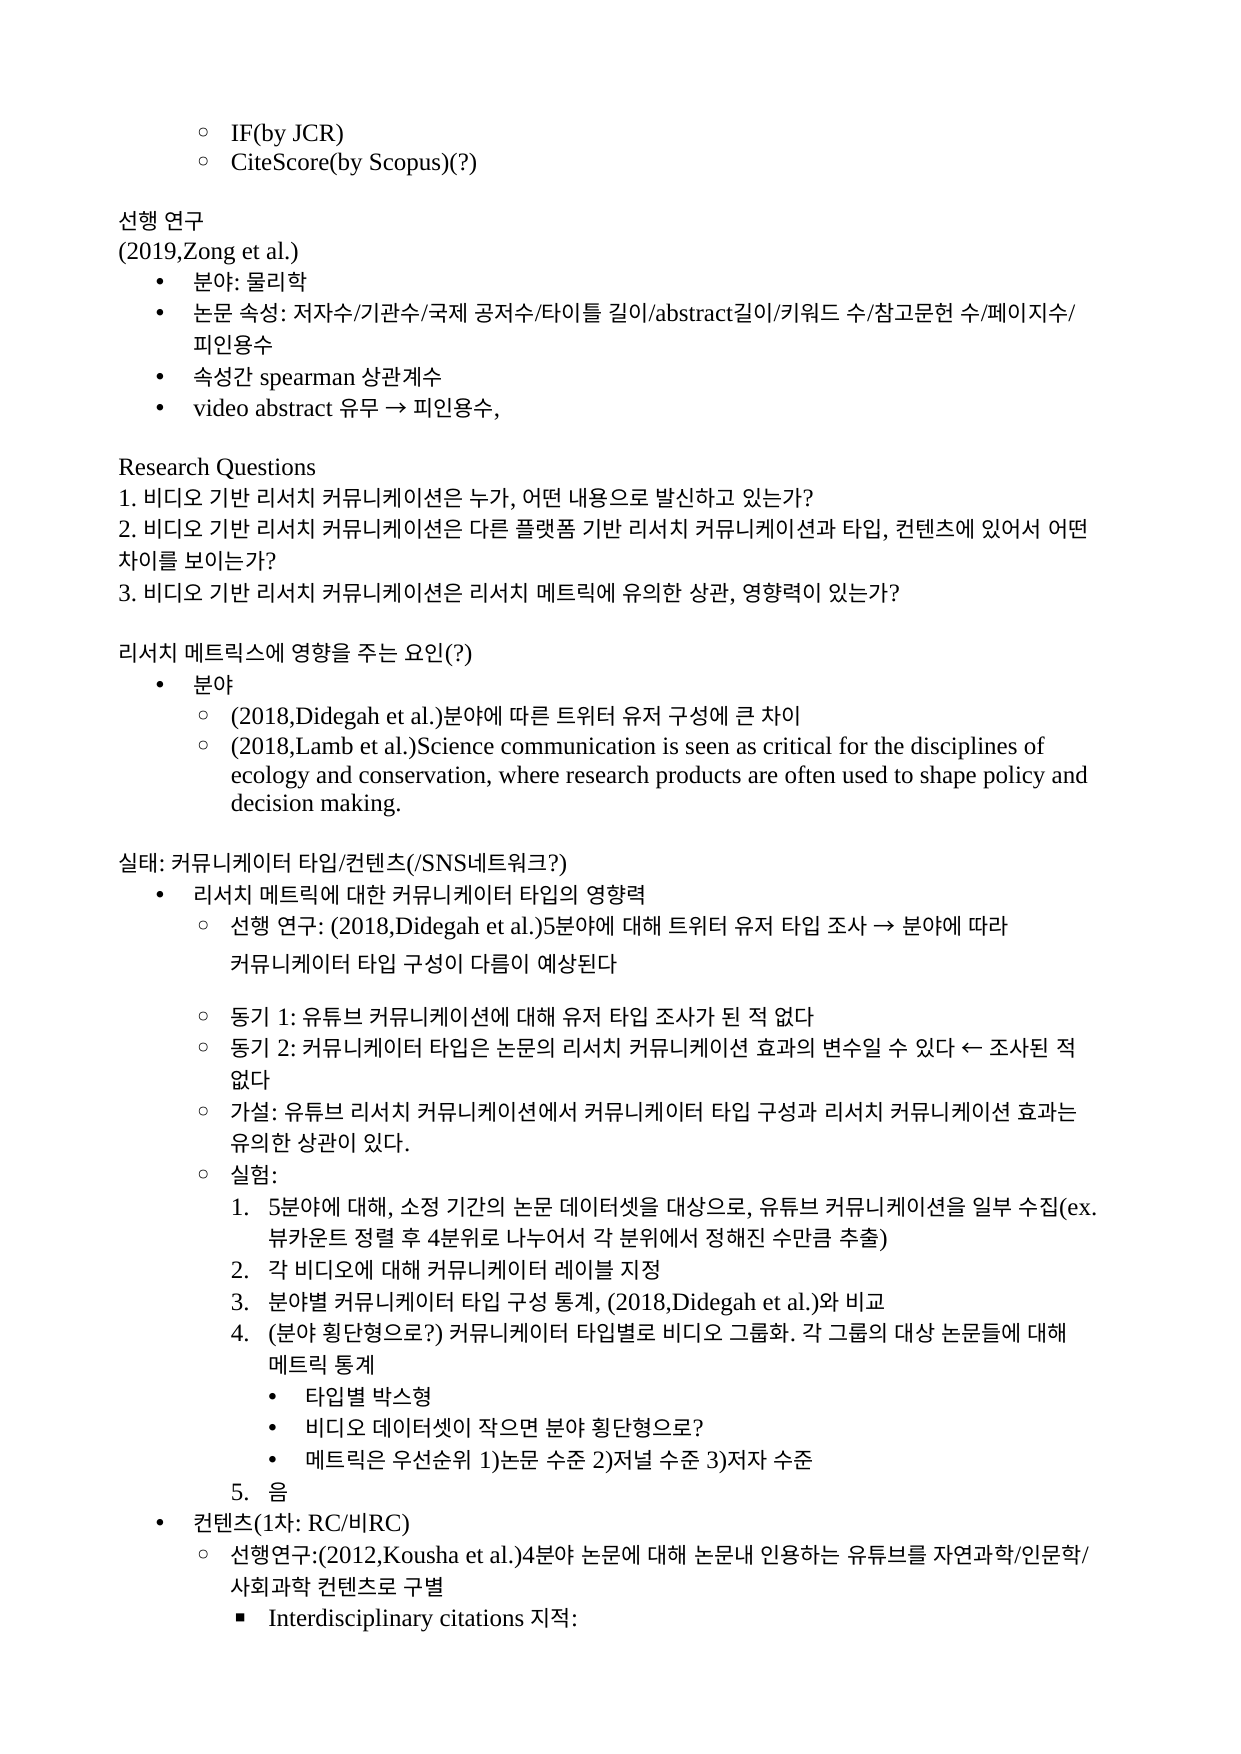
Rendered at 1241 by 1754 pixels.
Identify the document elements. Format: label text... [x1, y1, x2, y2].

list 속성간 spearman 상관계수 [156, 360, 1122, 391]
list 각 비디오에 대해 커뮤니케이터 레이블 지정 [231, 1253, 1122, 1285]
list 가설: 유튜브 리서치 커뮤니케이션에서 커뮤니케이터 타입 구성과 리서치 커뮤니케이션 효과는 유의한 상관이 있다. [193, 1095, 1122, 1158]
text 3. 비디오 기반 리서치 커뮤니케이션은 리서치 메트릭에 유의한 상관, 영향력이 있는가? [118, 576, 1122, 607]
list 논문 속성: 저자수/기관수/국제 공저수/타이틀 길이/abstract길이/키워드 수/참고문헌 수/페이지수/피인용수 [156, 296, 1122, 360]
list 5분야에 대해, 소정 기간의 논문 데이터셋을 대상으로, 유튜브 커뮤니케이션을 일부 수집(ex.뷰카운트 정렬 후 4분위로 나누어서 각 분위에서 정해진 수만큼 추출) [231, 1190, 1122, 1253]
list video abstract 유무 → 피인용수, [156, 391, 1122, 423]
list 타입별 박스형 [268, 1380, 1122, 1411]
list 분야: 물리학 [156, 265, 1122, 296]
list IF(by JCR) [193, 118, 1122, 147]
list Interdisciplinary citations 지적: [231, 1601, 1122, 1633]
list 선행연구:(2012,Kousha et al.)4분야 논문에 대해 논문내 인용하는 유튜브를 자연과학/인문학/사회과학 컨텐츠로 구별 [193, 1538, 1122, 1601]
list 메트릭은 우선순위 1)논문 수준 2)저널 수준 3)저자 수준 [268, 1443, 1122, 1475]
list 동기 1: 유튜브 커뮤니케이션에 대해 유저 타입 조사가 된 적 없다 [193, 1000, 1122, 1031]
text Research Questions [118, 452, 1122, 481]
list 실험: [193, 1158, 1122, 1190]
list (2018,Lamb et al.)Science communication is seen as critical for the disciplines of ecology and conservation, where research products are often used to shape policy and decision making. [193, 731, 1122, 817]
list 분야별 커뮤니케이터 타입 구성 통계, (2018,Didegah et al.)와 비교 [231, 1285, 1122, 1316]
list 컨텐츠(1차: RC/비RC) [156, 1506, 1122, 1538]
list 음 [231, 1475, 1122, 1506]
list (분야 횡단형으로?) 커뮤니케이터 타입별로 비디오 그룹화. 각 그룹의 대상 논문들에 대해 메트릭 통계 [231, 1316, 1122, 1380]
list 비디오 데이터셋이 작으면 분야 횡단형으로? [268, 1411, 1122, 1443]
text 선행 연구 [118, 204, 1122, 236]
list 분야 [156, 668, 1122, 699]
text (2019,Zong et al.) [118, 236, 1122, 265]
text 실태: 커뮤니케이터 타입/컨텐츠(/SNS네트워크?) [118, 846, 1122, 878]
list CiteScore(by Scopus)(?) [193, 147, 1122, 176]
list 리서치 메트릭에 대한 커뮤니케이터 타입의 영향력 [156, 878, 1122, 909]
text 1. 비디오 기반 리서치 커뮤니케이션은 누가, 어떤 내용으로 발신하고 있는가? [118, 481, 1122, 512]
list (2018,Didegah et al.)분야에 따른 트위터 유저 구성에 큰 차이 [193, 699, 1122, 731]
list 동기 2: 커뮤니케이터 타입은 논문의 리서치 커뮤니케이션 효과의 변수일 수 있다 ← 조사된 적 없다 [193, 1031, 1122, 1095]
list 선행 연구: (2018,Didegah et al.)5분야에 대해 트위터 유저 타입 조사 → 분야에 따라 커뮤니케이터 타입 구성이 다름이 예상된다 [193, 909, 1122, 979]
text 2. 비디오 기반 리서치 커뮤니케이션은 다른 플랫폼 기반 리서치 커뮤니케이션과 타입, 컨텐츠에 있어서 어떤 차이를 보이는가? [118, 512, 1122, 576]
text 리서치 메트릭스에 영향을 주는 요인(?) [118, 636, 1122, 668]
